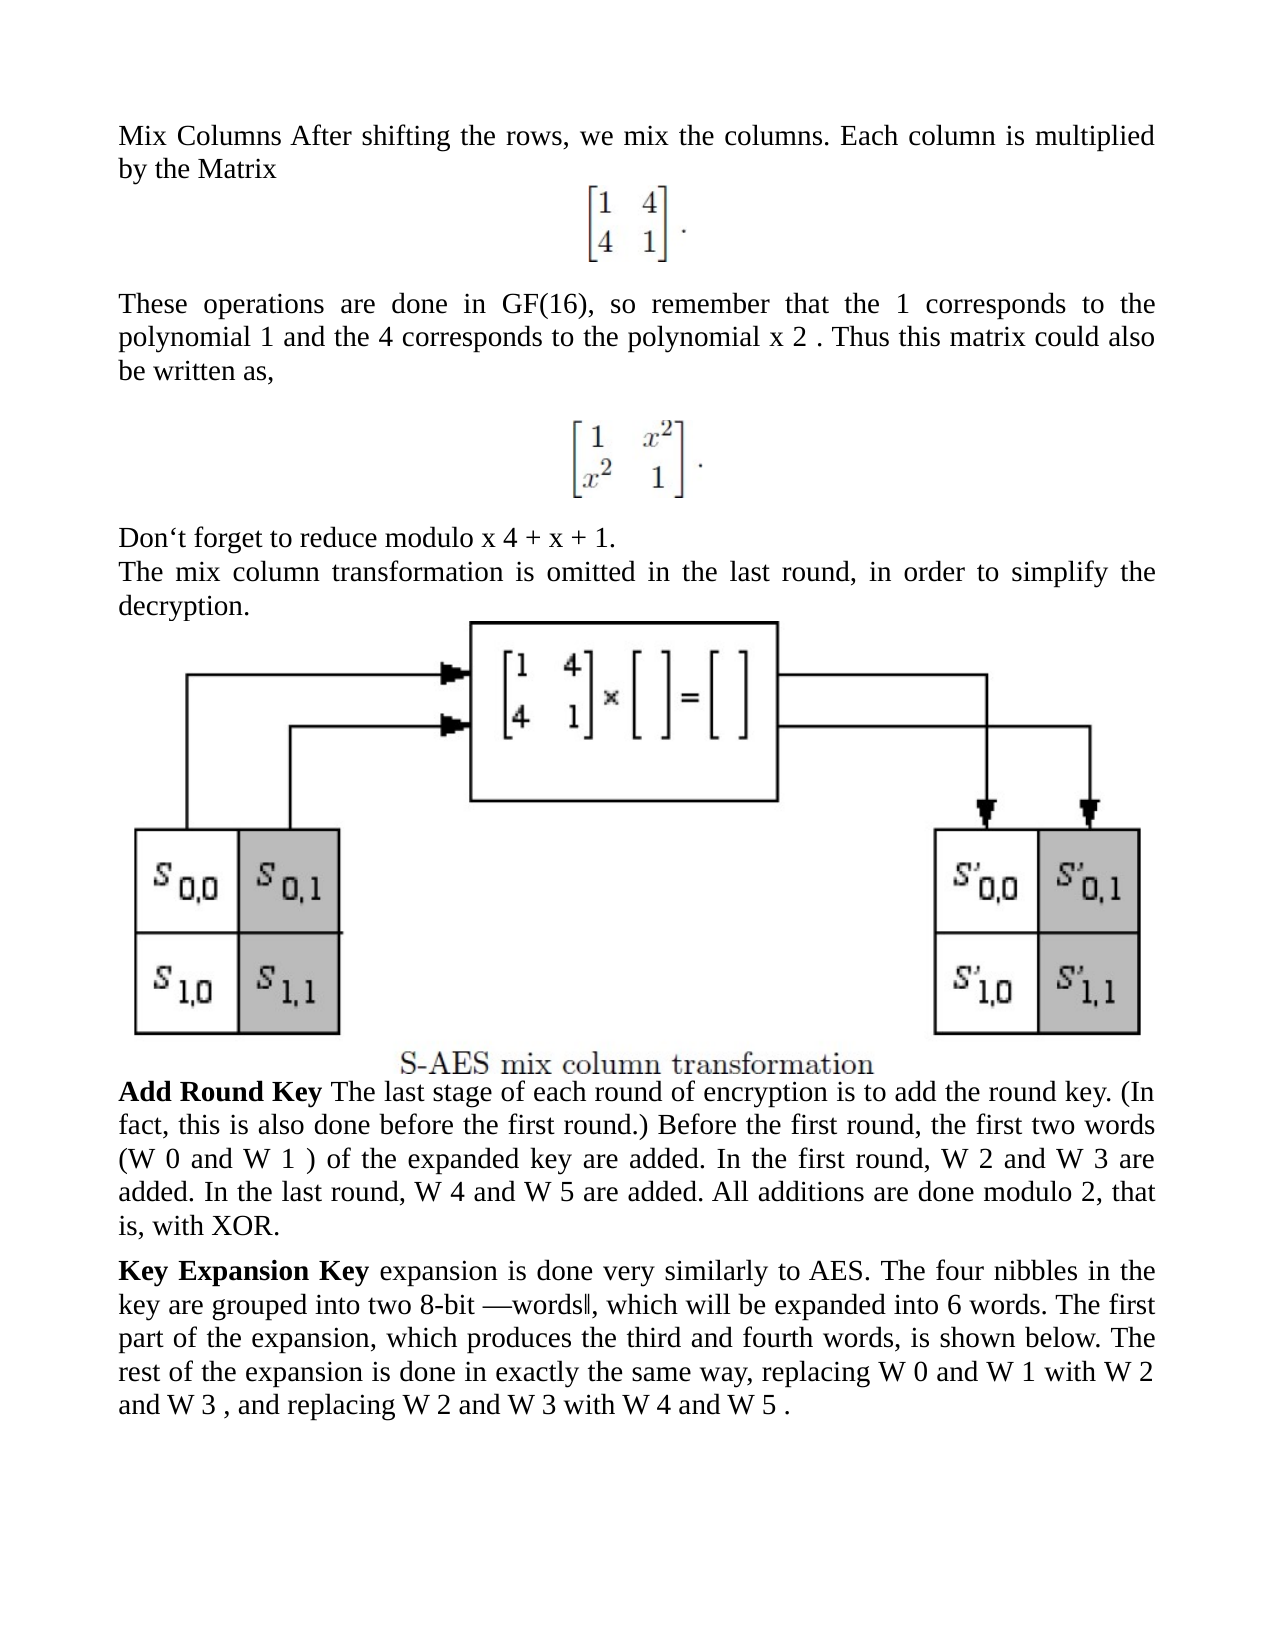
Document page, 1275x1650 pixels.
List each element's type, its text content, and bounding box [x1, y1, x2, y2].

text Add Round Key The last stage of each round of encryption is to add the round key. (In fact, this is also done before the first round.) Before the first round, the first two words (W 0 and W 1 ) of the expanded key are added. In the first round, W 2 and W 3 are added. In the last round, W 4 and W 5 are added. All additions are done modulo 2, that is, with XOR. [118, 627, 1157, 1241]
text Don‘t forget to reduce modulo x 4 + x + 1. [118, 521, 1157, 554]
picture [588, 185, 687, 262]
text Mix Columns After shifting the rows, we mix the columns. Each column is multiplied by the Matrix [118, 118, 1157, 185]
picture [134, 621, 1141, 1074]
picture [572, 420, 703, 498]
text These operations are done in GF(16), so remember that the 1 corresponds to the polynomial 1 and the 4 corresponds to the polynomial x 2 . Thus this matrix could also be written as, [118, 286, 1157, 386]
text Key Expansion Key expansion is done very similarly to AES. The four nibbles in the key are grouped into two 8-bit ―words‖, which will be expanded into 6 words. The first part of the expansion, which produces the third and fourth words, is shown below. The rest of the expansion is done in exactly the same way, replacing W 0 and W 1 with W 2 and W 3 , and replacing W 2 and W 3 with W 4 and W 5 . [118, 1253, 1157, 1421]
text The mix column transformation is omitted in the last round, in order to simplify the decryption. [118, 554, 1157, 621]
